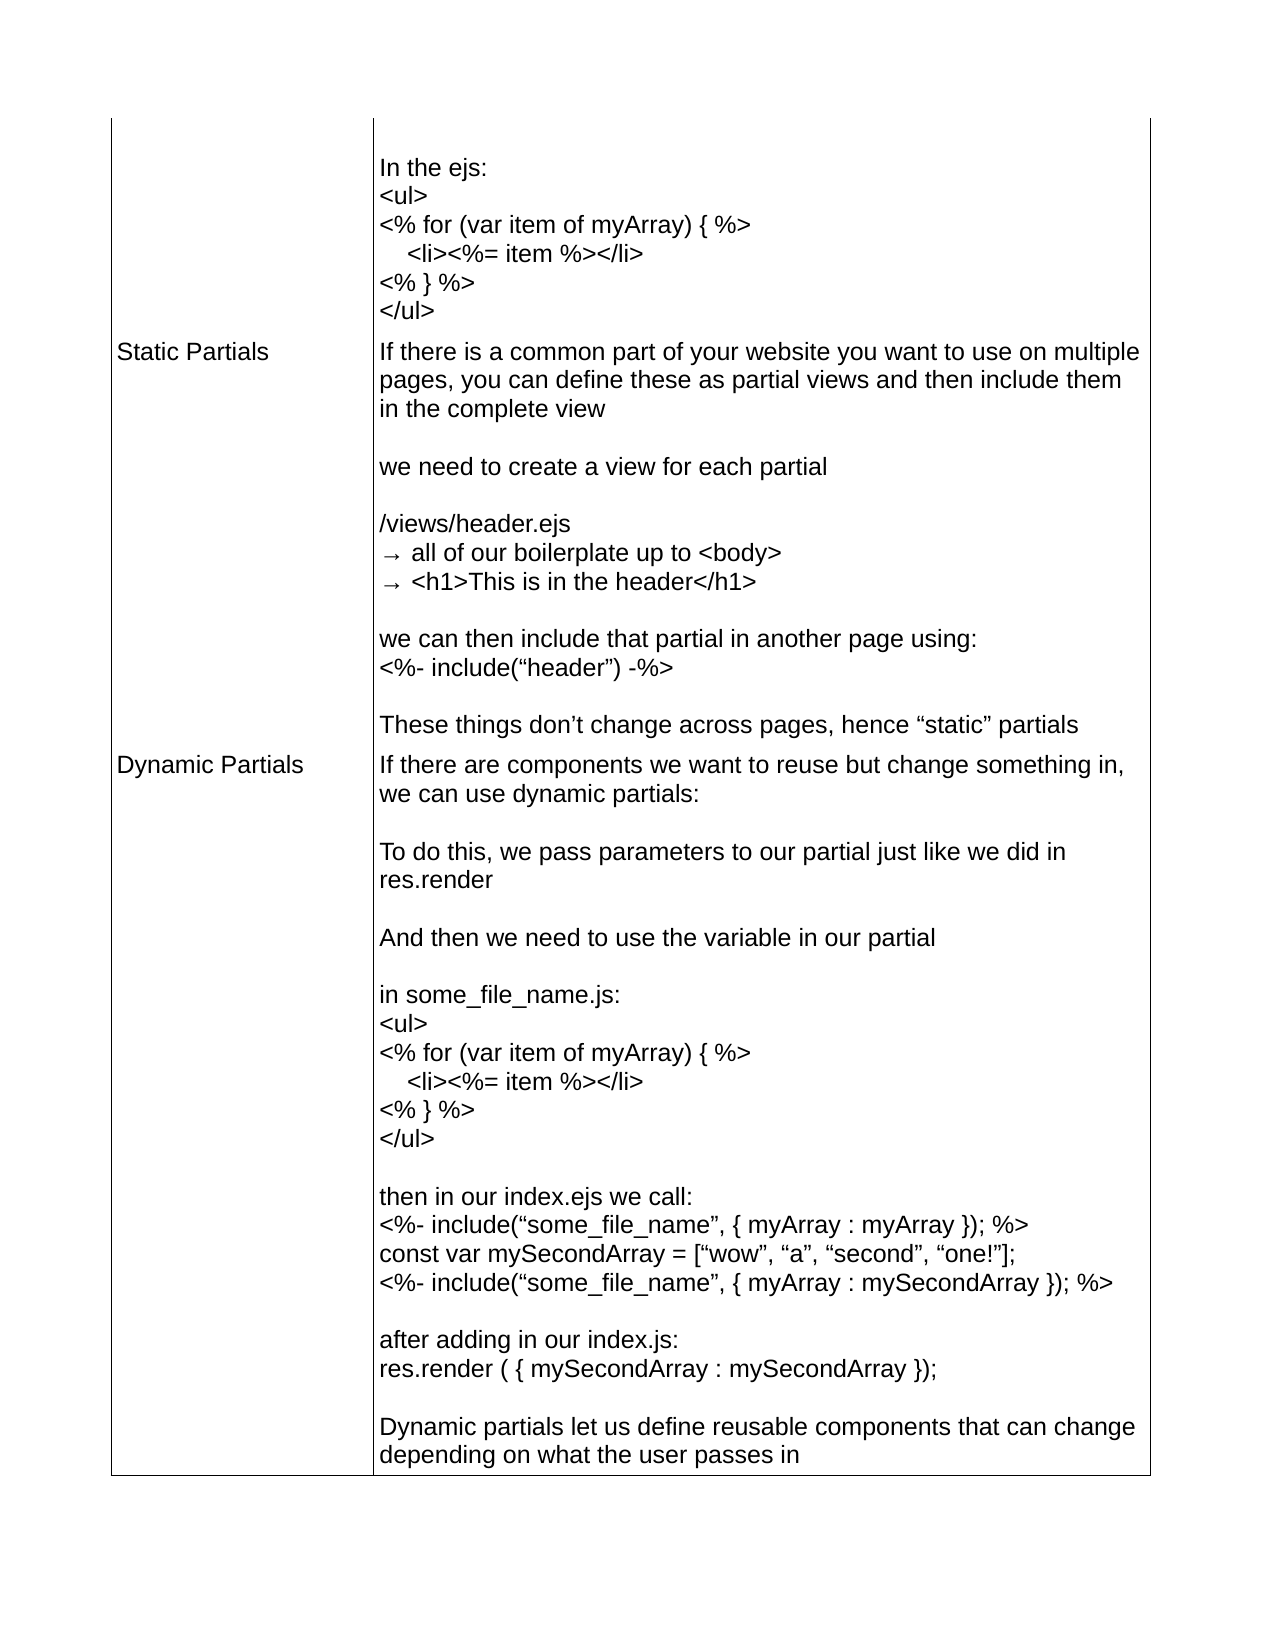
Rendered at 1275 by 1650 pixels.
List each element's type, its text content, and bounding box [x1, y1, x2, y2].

table_cell Dynamic Partials [112, 745, 373, 1475]
table_cell If there is a common part of your website you want to use on multiple pages, you can define these as partial views and then include them in the complete view we need to create a view for each partial /views/header.ejs → all of our boilerplate up to <body> → <h1>This is in the header</h1> we can then include that partial in another page using: <%- include(“header”) -%> These things don’t change across pages, hence “static” partials [374, 331, 1150, 745]
table_cell Static Partials [112, 331, 373, 745]
table_cell In the ejs: <ul> <% for (var item of myArray) { %> <li><%= item %></li> <% } %> </ul> [374, 118, 1150, 331]
table_cell If there are components we want to reuse but change something in, we can use dynamic partials: To do this, we pass parameters to our partial just like we did in res.render And then we need to use the variable in our partial in some_file_name.js: <ul> <% for (var item of myArray) { %> <li><%= item %></li> <% } %> </ul> then in our index.ejs we call: <%- include(“some_file_name”, { myArray : myArray }); %> const var mySecondArray = [“wow”, “a”, “second”, “one!”]; <%- include(“some_file_name”, { myArray : mySecondArray }); %> after adding in our index.js: res.render ( { mySecondArray : mySecondArray }); Dynamic partials let us define reusable components that can change depending on what the user passes in [374, 745, 1150, 1475]
table_cell [112, 118, 373, 331]
